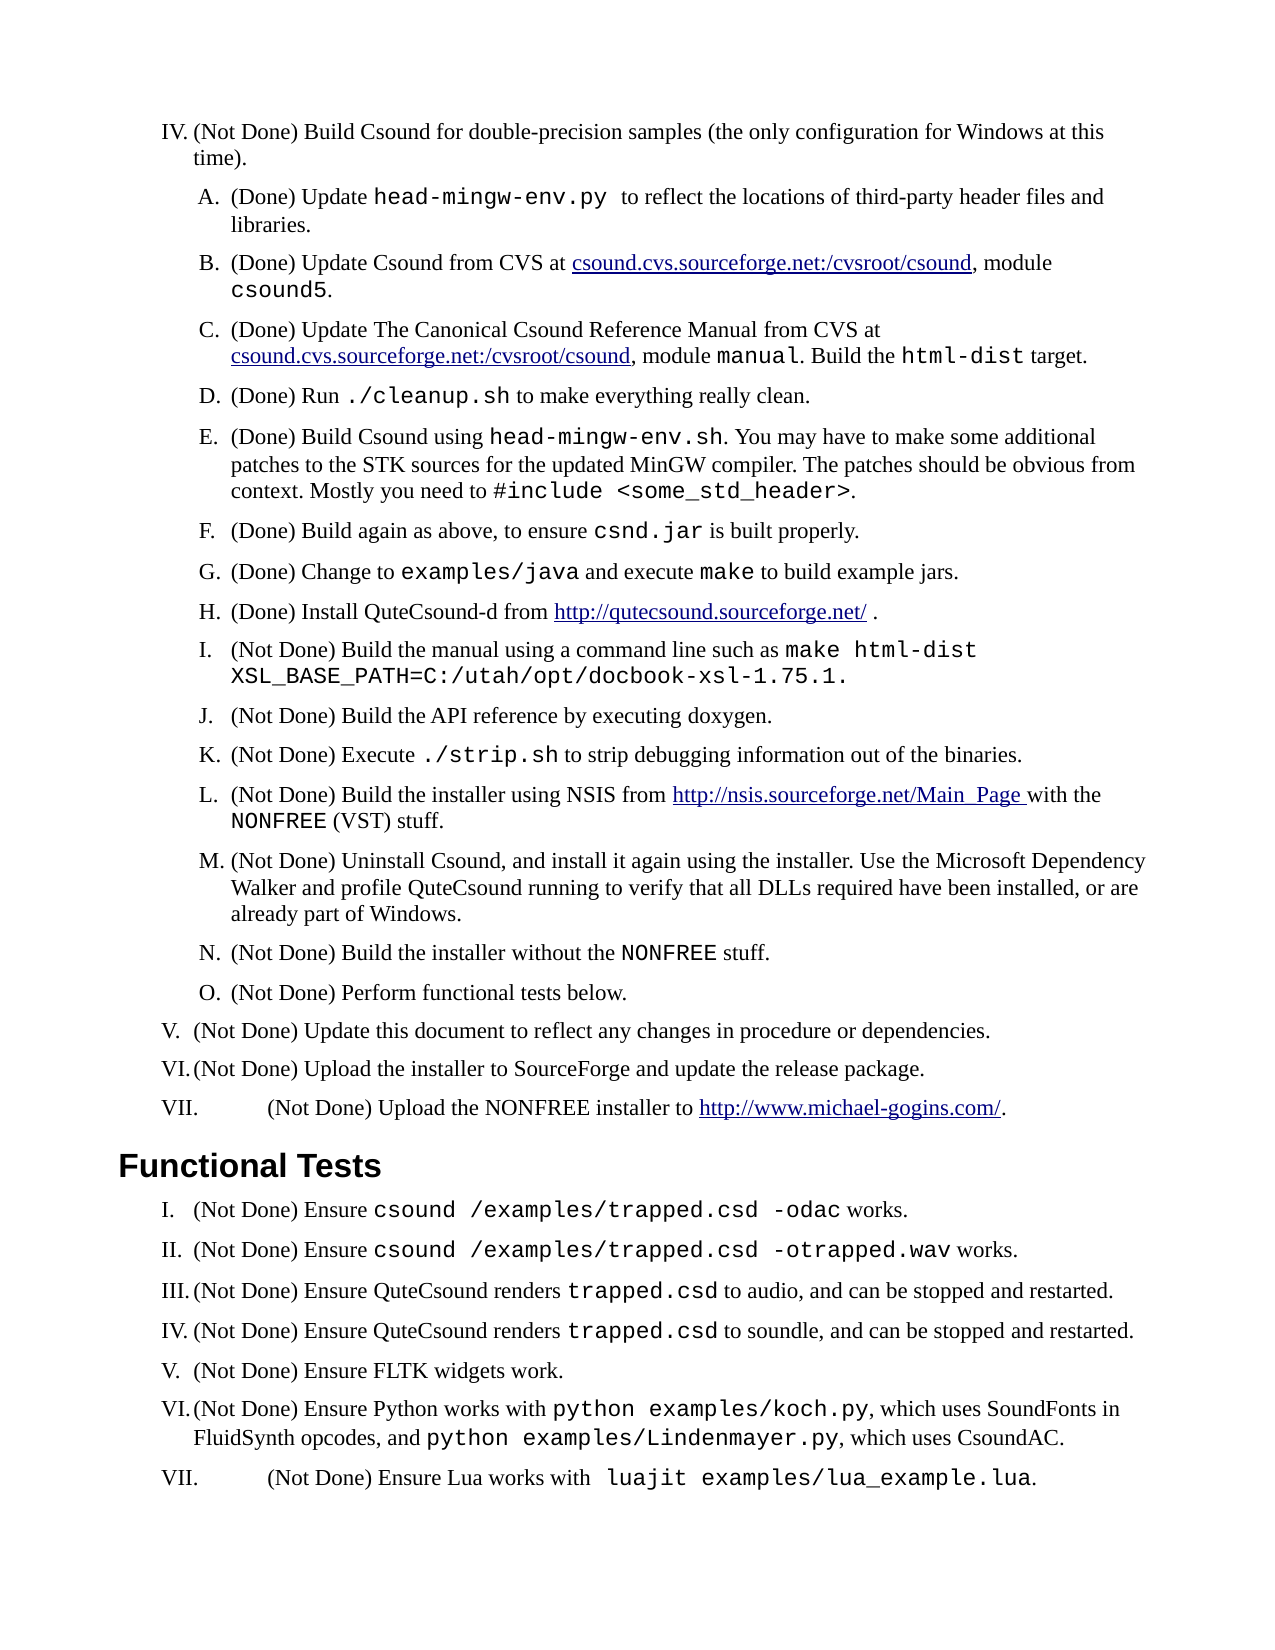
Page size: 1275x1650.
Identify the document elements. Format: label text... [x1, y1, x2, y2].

list (Not Done) Ensure QuteCsound renders trapped.csd to soundle, and can be stopped and restarted. [156, 1317, 1157, 1345]
list (Not Done) Perform functional tests below. [193, 979, 1157, 1005]
list (Done) Update Csound from CVS at csound.cvs.sourceforge.net:/cvsroot/csound, module csound5. [193, 249, 1157, 304]
list (Done) Update The Canonical Csound Reference Manual from CVS at csound.cvs.sourceforge.net:/cvsroot/csound, module manual. Build the html-dist target. [193, 316, 1157, 371]
list (Not Done) Execute ./strip.sh to strip debugging information out of the binaries. [193, 741, 1157, 769]
list (Not Done) Ensure QuteCsound renders trapped.csd to audio, and can be stopped and restarted. [156, 1277, 1157, 1305]
list (Not Done) Build the installer using NSIS from http://nsis.sourceforge.net/Main_Page with the NONFREE (VST) stuff. [193, 781, 1157, 836]
list (Not Done) Ensure FLTK widgets work. [156, 1357, 1157, 1383]
list (Done) Install QuteCsound-d from http://qutecsound.sourceforge.net/ . [193, 598, 1157, 624]
list (Not Done) Update this document to reflect any changes in procedure or dependencies. [156, 1017, 1157, 1043]
list (Not Done) Build Csound for double-precision samples (the only configuration for Windows at this time). [156, 118, 1157, 171]
list (Not Done) Build the installer without the NONFREE stuff. [193, 938, 1157, 967]
list (Not Done) Upload the installer to SourceForge and update the release package. [156, 1055, 1157, 1082]
list (Not Done) Build the API reference by executing doxygen. [193, 702, 1157, 729]
list (Done) Change to examples/java and execute make to build example jars. [193, 558, 1157, 586]
subtitle Functional Tests [118, 1146, 1157, 1184]
list (Not Done) Ensure csound /examples/trapped.csd -odac works. [156, 1196, 1157, 1224]
list (Not Done) Ensure Lua works with luajit examples/lua_example.lua. [156, 1464, 1157, 1492]
list (Done) Update head-mingw-env.py to reflect the locations of third-party header files and libraries. [193, 183, 1157, 237]
list (Not Done) Uninstall Csound, and install it again using the installer. Use the Microsoft Dependency Walker and profile QuteCsound running to verify that all DLLs required have been installed, or are already part of Windows. [193, 847, 1157, 927]
list (Done) Build again as above, to ensure csnd.jar is built properly. [193, 517, 1157, 546]
list (Done) Build Csound using head-mingw-env.sh. You may have to make some additional patches to the STK sources for the updated MinGW compiler. The patches should be obvious from context. Mostly you need to #include <some_std_header>. [193, 423, 1157, 506]
list (Not Done) Upload the NONFREE installer to http://www.michael-gogins.com/. [156, 1094, 1157, 1120]
list (Not Done) Build the manual using a command line such as make html-dist XSL_BASE_PATH=C:/utah/opt/docbook-xsl-1.75.1. [193, 636, 1157, 690]
list (Done) Run ./cleanup.sh to make everything really clean. [193, 382, 1157, 411]
list (Not Done) Ensure csound /examples/trapped.csd -otrapped.wav works. [156, 1236, 1157, 1265]
list (Not Done) Ensure Python works with python examples/koch.py, which uses SoundFonts in FluidSynth opcodes, and python examples/Lindenmayer.py, which uses CsoundAC. [156, 1395, 1157, 1452]
